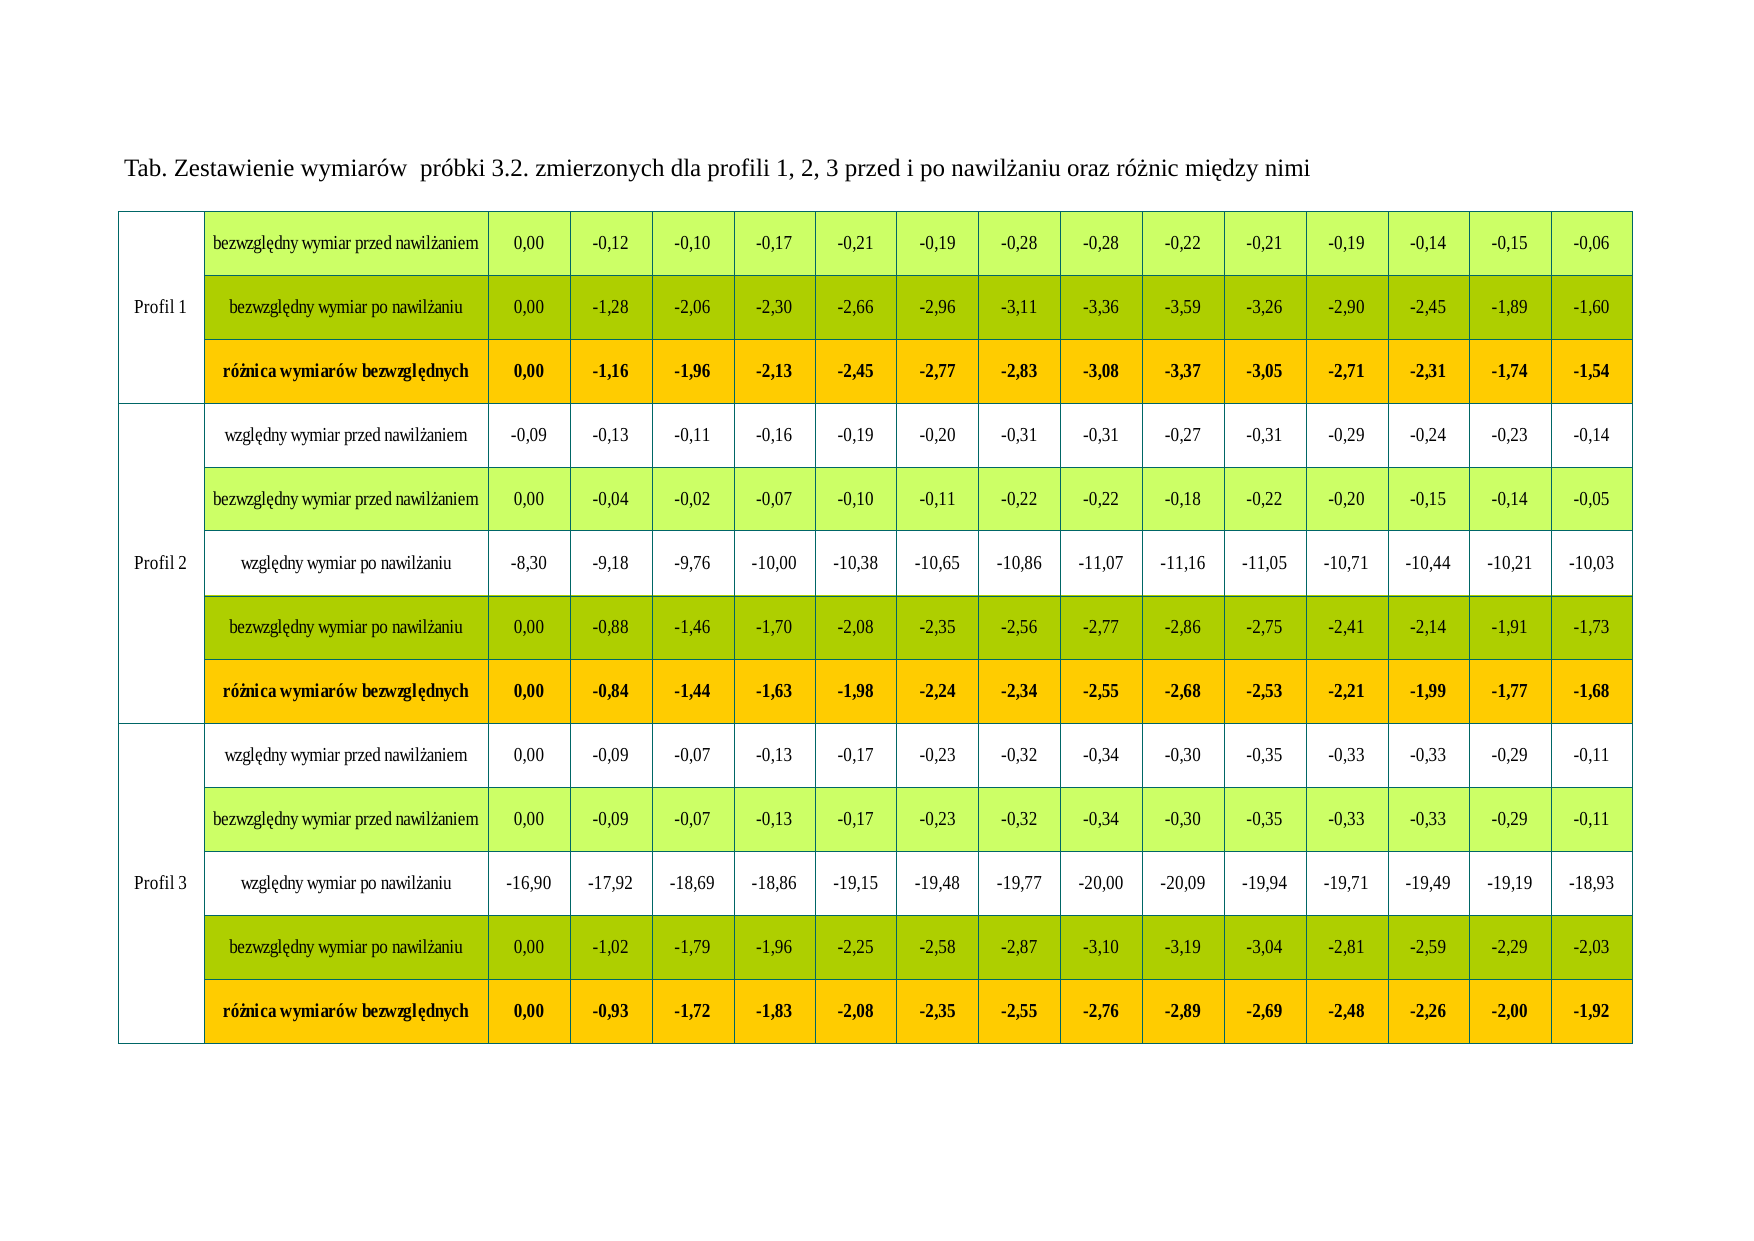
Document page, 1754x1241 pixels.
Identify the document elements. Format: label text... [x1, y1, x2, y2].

table_cell [489, 404, 570, 467]
table_cell [571, 404, 652, 467]
table_cell [205, 404, 488, 467]
table_cell [1225, 404, 1306, 467]
table_cell [735, 404, 815, 467]
table_cell [979, 404, 1060, 467]
table_cell [1389, 404, 1469, 467]
table_cell [118, 208, 1636, 467]
table_cell [653, 404, 734, 467]
table_cell [1307, 404, 1388, 467]
table_cell [816, 404, 896, 467]
table_cell [119, 404, 204, 467]
table_cell [1061, 404, 1142, 467]
table_cell [1552, 404, 1632, 467]
table_cell [1143, 404, 1224, 467]
table_cell [119, 212, 204, 403]
table_header Tab. Zestawienie wymiarów próbki 3.2. zmierzonych dla profili 1, 2, 3 przed i po nawilżaniu oraz różnic między nimi [118, 147, 1636, 208]
table_cell [897, 404, 978, 467]
table_cell [1470, 404, 1551, 467]
